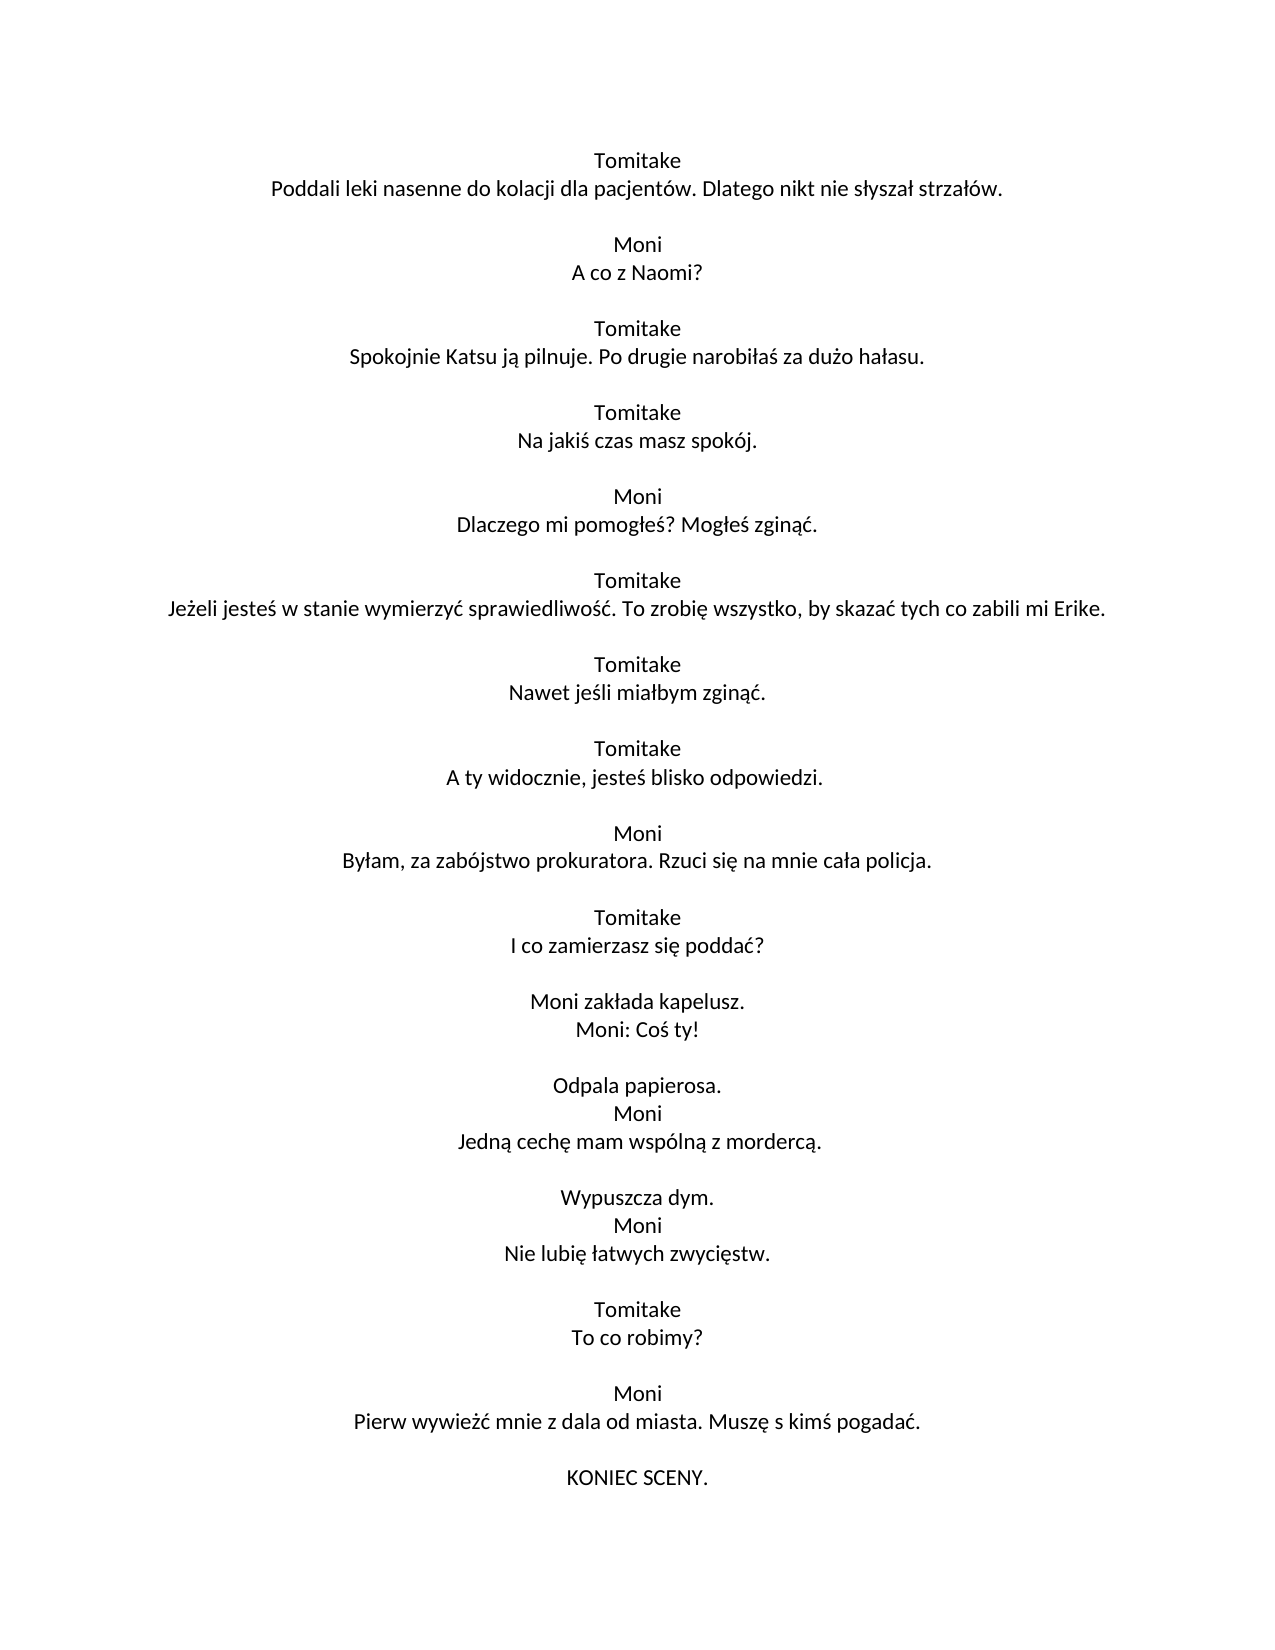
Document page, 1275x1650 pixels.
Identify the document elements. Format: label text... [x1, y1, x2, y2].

text A co z Naomi? [118, 258, 1157, 286]
text Moni [118, 819, 1157, 847]
text Dlaczego mi pomogłeś? Mogłeś zginąć. [118, 510, 1157, 538]
text Tomitake [118, 734, 1157, 763]
text Moni [118, 1099, 1157, 1127]
text Moni [118, 482, 1157, 510]
text Moni [118, 1379, 1157, 1407]
text Poddali leki nasenne do kolacji dla pacjentów. Dlatego nikt nie słyszał strzałów. [118, 174, 1157, 202]
text Moni [118, 230, 1157, 258]
text I co zamierzasz się poddać? [118, 931, 1157, 959]
text Pierw wywieżć mnie z dala od miasta. Muszę s kimś pogadać. [118, 1407, 1157, 1435]
text Wypuszcza dym. [118, 1183, 1157, 1211]
text Moni zakłada kapelusz. [118, 987, 1157, 1015]
text Moni: Coś ty! [118, 1015, 1157, 1043]
text Tomitake [118, 1295, 1157, 1323]
text Moni [118, 1211, 1157, 1239]
text Tomitake [118, 566, 1157, 594]
text Jedną cechę mam wspólną z mordercą. [118, 1127, 1157, 1155]
text Nie lubię łatwych zwycięstw. [118, 1239, 1157, 1267]
text To co robimy? [118, 1323, 1157, 1351]
text Spokojnie Katsu ją pilnuje. Po drugie narobiłaś za dużo hałasu. [118, 342, 1157, 370]
text Jeżeli jesteś w stanie wymierzyć sprawiedliwość. To zrobię wszystko, by skazać tych co zabili mi Erike. [118, 594, 1157, 622]
text Tomitake [118, 314, 1157, 342]
text Byłam, za zabójstwo prokuratora. Rzuci się na mnie cała policja. [118, 847, 1157, 875]
text KONIEC SCENY. [118, 1463, 1157, 1491]
text A ty widocznie, jesteś blisko odpowiedzi. [118, 763, 1157, 791]
text Tomitake [118, 146, 1157, 174]
text Tomitake [118, 903, 1157, 931]
text Nawet jeśli miałbym zginąć. [118, 678, 1157, 707]
text Odpala papierosa. [118, 1071, 1157, 1099]
text Na jakiś czas masz spokój. [118, 426, 1157, 454]
text Tomitake [118, 398, 1157, 426]
text Tomitake [118, 651, 1157, 678]
